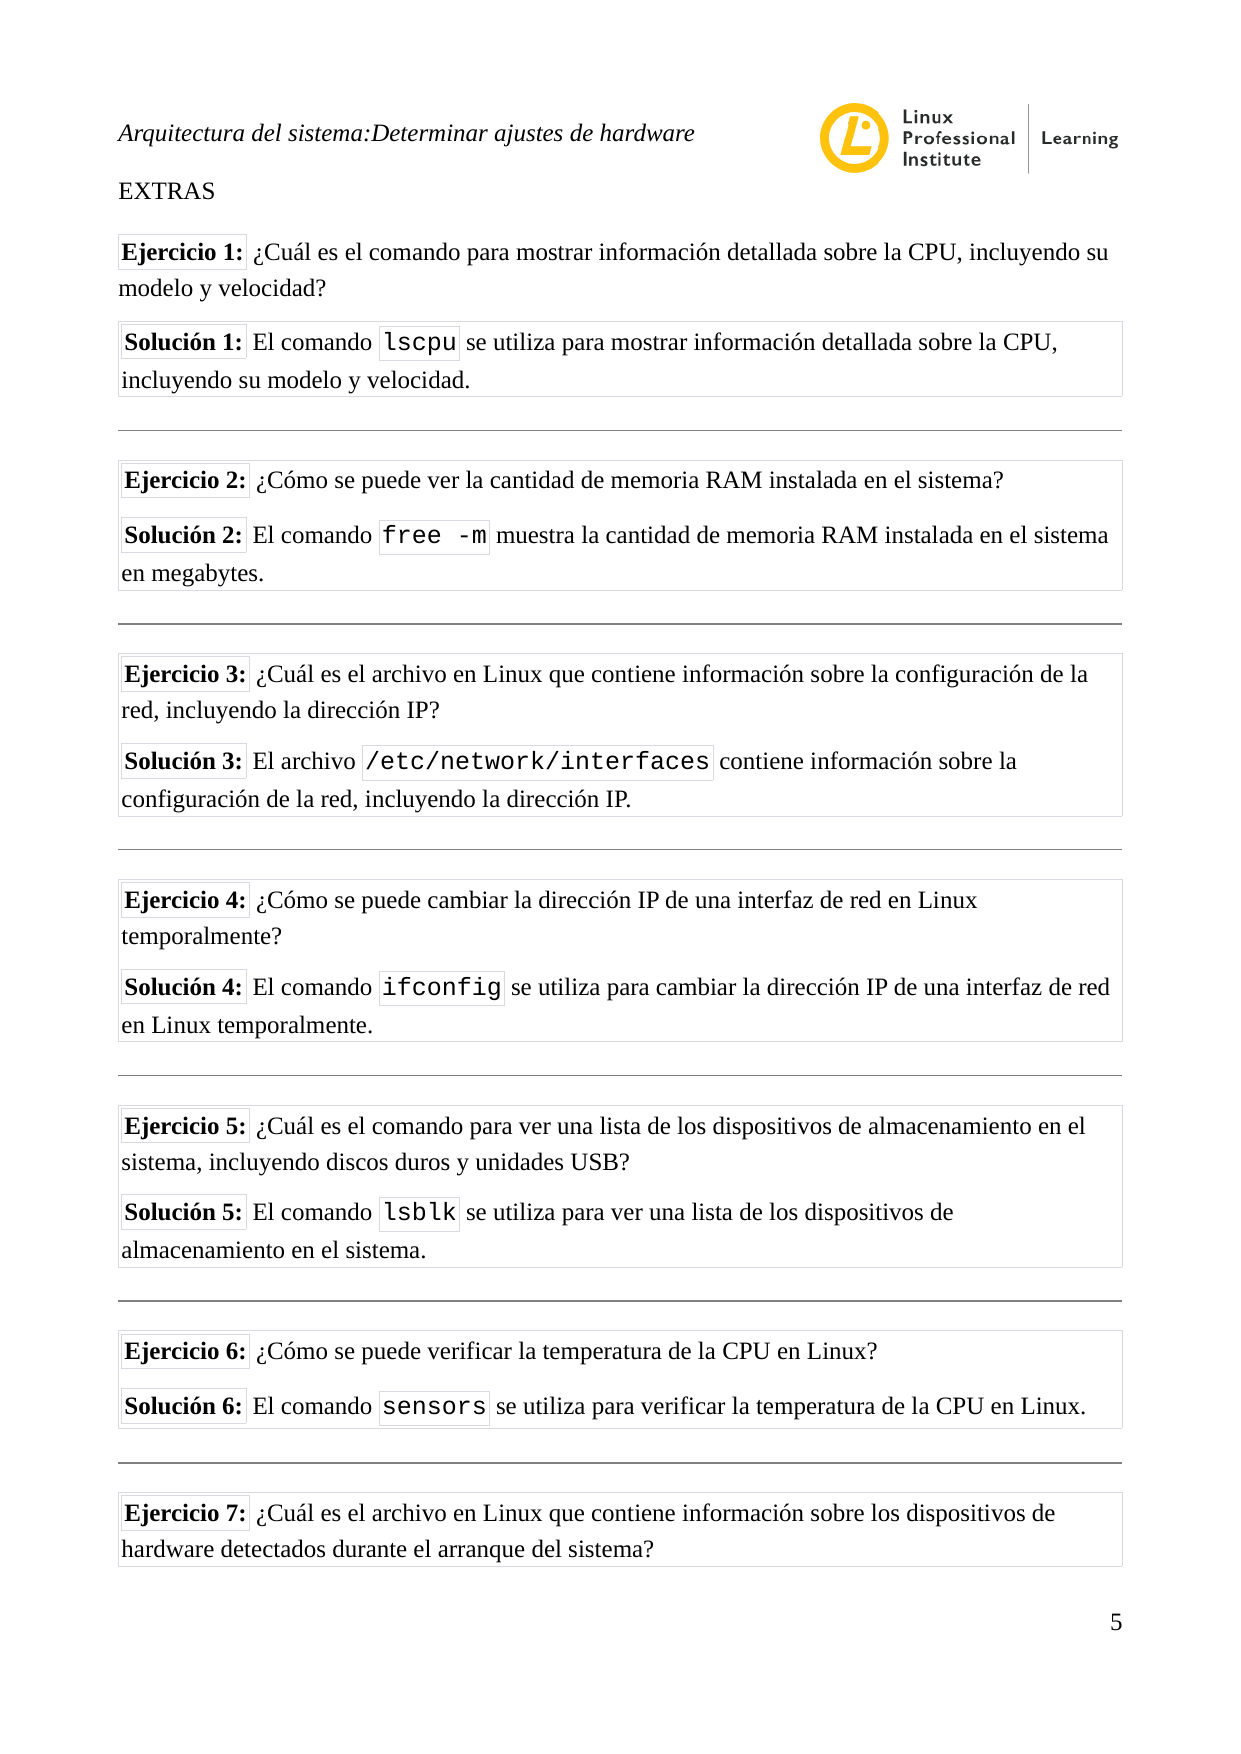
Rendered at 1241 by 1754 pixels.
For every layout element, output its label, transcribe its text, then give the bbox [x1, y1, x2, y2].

text Solución 5: El comando lsblk se utiliza para ver una lista de los dispositivos de almacenamiento en el sistema. [119, 1191, 1122, 1267]
text Ejercicio 2: ¿Cómo se puede ver la cantidad de memoria RAM instalada en el sistema? [119, 461, 1122, 497]
text EXTRAS [118, 176, 1122, 205]
text Ejercicio 5: ¿Cuál es el comando para ver una lista de los dispositivos de almacenamiento en el sistema, incluyendo discos duros y unidades USB? [119, 1106, 1122, 1176]
text Ejercicio 3: ¿Cuál es el archivo en Linux que contiene información sobre la configuración de la red, incluyendo la dirección IP? [119, 654, 1122, 724]
text Solución 2: El comando free -m muestra la cantidad de memoria RAM instalada en el sistema en megabytes. [119, 514, 1122, 590]
text Ejercicio 7: ¿Cuál es el archivo en Linux que contiene información sobre los dispositivos de hardware detectados durante el arranque del sistema? [119, 1493, 1122, 1566]
text Solución 1: El comando lscpu se utiliza para mostrar información detallada sobre la CPU, incluyendo su modelo y velocidad. [119, 322, 1122, 396]
text Ejercicio 1: ¿Cuál es el comando para mostrar información detallada sobre la CPU, incluyendo su modelo y velocidad? [118, 234, 1122, 302]
picture [819, 102, 1119, 174]
text Ejercicio 4: ¿Cómo se puede cambiar la dirección IP de una interfaz de red en Linux temporalmente? [119, 880, 1122, 950]
text Ejercicio 6: ¿Cómo se puede verificar la temperatura de la CPU en Linux? [119, 1331, 1122, 1368]
text Solución 6: El comando sensors se utiliza para verificar la temperatura de la CPU en Linux. [119, 1385, 1122, 1428]
text Solución 4: El comando ifconfig se utiliza para cambiar la dirección IP de una interfaz de red en Linux temporalmente. [119, 966, 1122, 1041]
text Solución 3: El archivo /etc/network/interfaces contiene información sobre la configuración de la red, incluyendo la dirección IP. [119, 740, 1122, 816]
